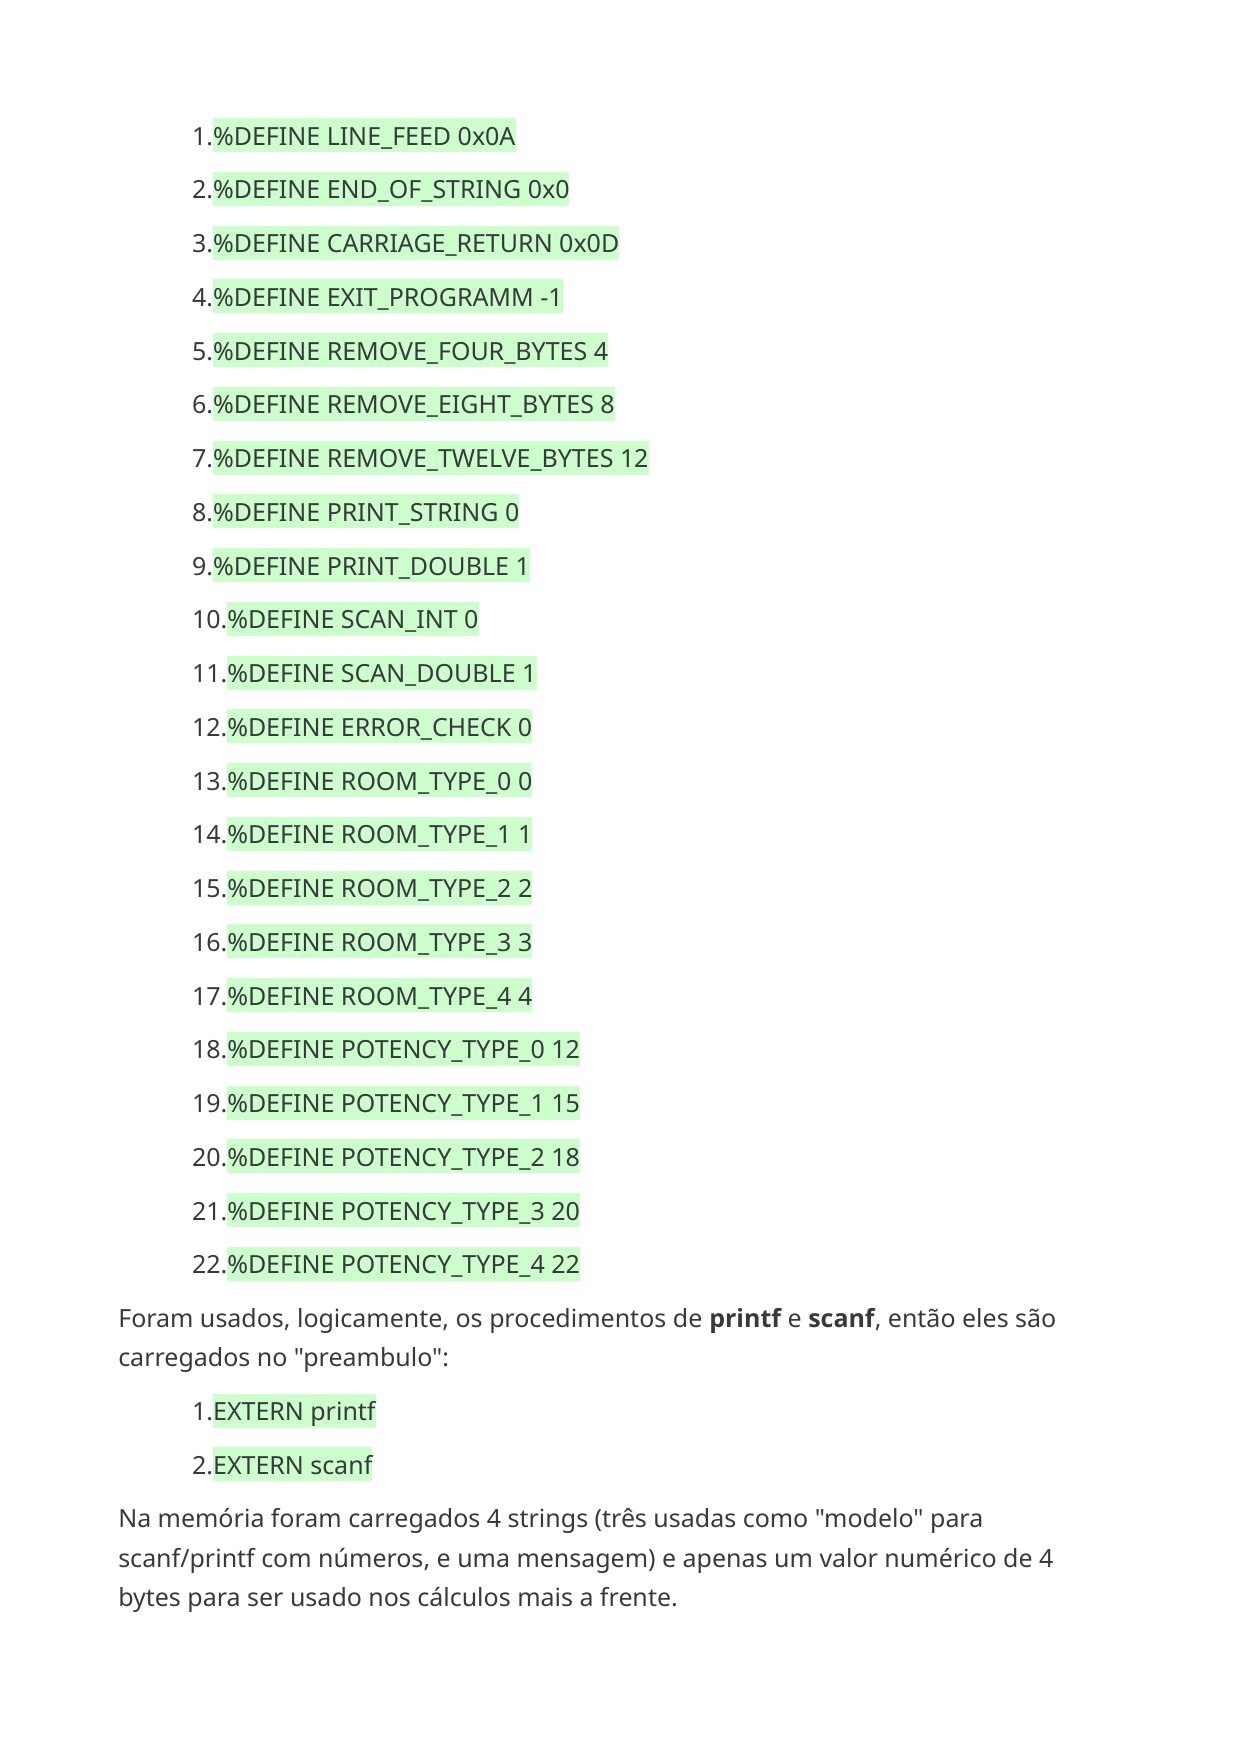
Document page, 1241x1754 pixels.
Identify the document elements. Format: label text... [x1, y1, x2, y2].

list %DEFINE ERROR_CHECK 0 [118, 709, 1122, 743]
list %DEFINE PRINT_DOUBLE 1 [118, 548, 1122, 582]
list %DEFINE ROOM_TYPE_1 1 [118, 817, 1122, 851]
list %DEFINE POTENCY_TYPE_1 15 [118, 1086, 1122, 1120]
list %DEFINE ROOM_TYPE_2 2 [118, 871, 1122, 905]
list %DEFINE POTENCY_TYPE_0 12 [118, 1032, 1122, 1066]
list %DEFINE LINE_FEED 0x0A [118, 118, 1122, 152]
list EXTERN scanf [118, 1447, 1122, 1481]
list %DEFINE SCAN_DOUBLE 1 [118, 656, 1122, 690]
text Foram usados, logicamente, os procedimentos de printf e scanf, então eles são carregados no "preambulo": [118, 1301, 1122, 1374]
list %DEFINE REMOVE_EIGHT_BYTES 8 [118, 387, 1122, 421]
list %DEFINE POTENCY_TYPE_3 20 [118, 1193, 1122, 1227]
list %DEFINE ROOM_TYPE_3 3 [118, 924, 1122, 958]
list %DEFINE ROOM_TYPE_0 0 [118, 763, 1122, 797]
list %DEFINE REMOVE_TWELVE_BYTES 12 [118, 441, 1122, 475]
list %DEFINE ROOM_TYPE_4 4 [118, 978, 1122, 1012]
list EXTERN printf [118, 1393, 1122, 1428]
text Na memória foram carregados 4 strings (três usadas como "modelo" para scanf/printf com números, e uma mensagem) e apenas um valor numérico de 4 bytes para ser usado nos cálculos mais a frente. [118, 1501, 1122, 1613]
list %DEFINE EXIT_PROGRAMM -1 [118, 279, 1122, 313]
list %DEFINE POTENCY_TYPE_2 18 [118, 1139, 1122, 1173]
list %DEFINE CARRIAGE_RETURN 0x0D [118, 226, 1122, 260]
list %DEFINE REMOVE_FOUR_BYTES 4 [118, 333, 1122, 367]
list %DEFINE SCAN_INT 0 [118, 602, 1122, 636]
list %DEFINE POTENCY_TYPE_4 22 [118, 1247, 1122, 1281]
list %DEFINE END_OF_STRING 0x0 [118, 172, 1122, 206]
list %DEFINE PRINT_STRING 0 [118, 494, 1122, 528]
